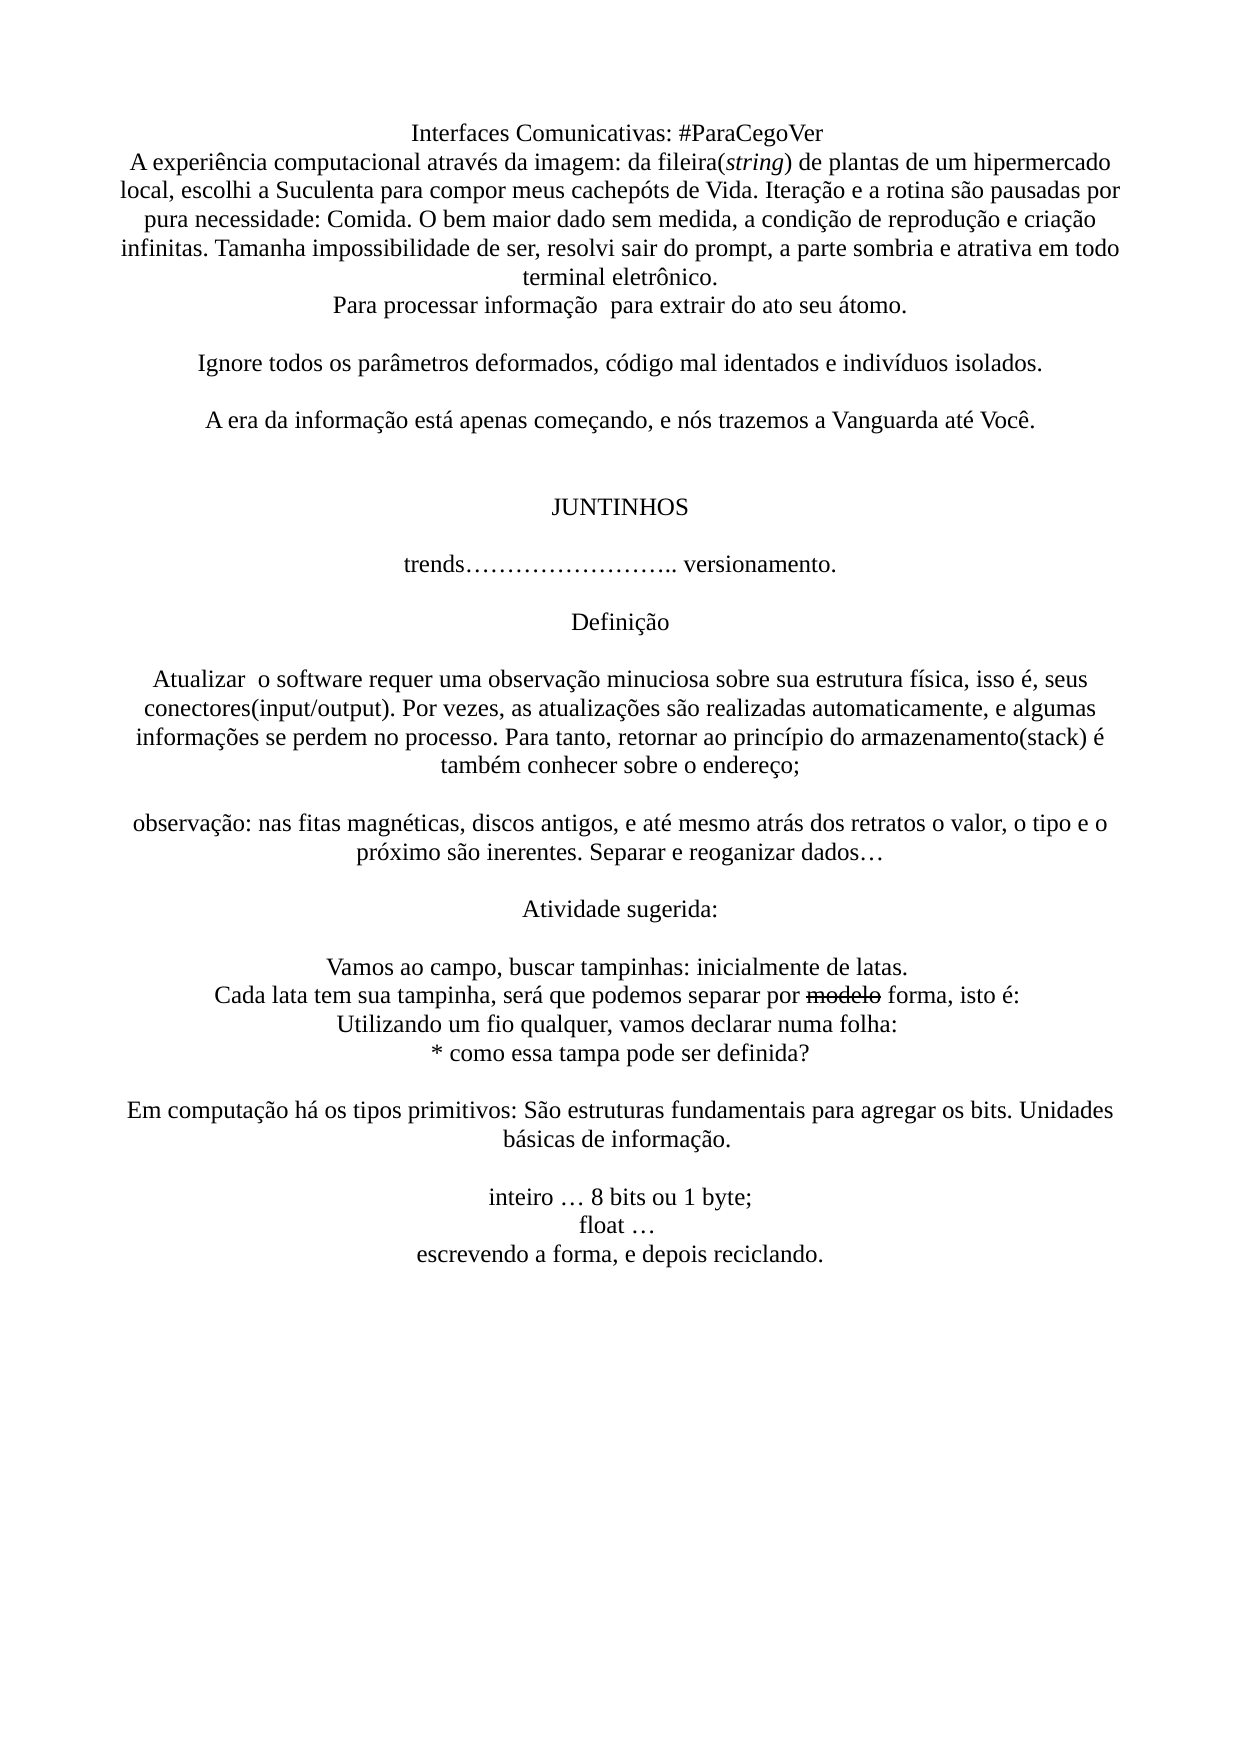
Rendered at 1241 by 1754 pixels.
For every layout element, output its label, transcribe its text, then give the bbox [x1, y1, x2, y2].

text Utilizando um fio qualquer, vamos declarar numa folha: [118, 1009, 1122, 1038]
text Ignore todos os parâmetros deformados, código mal identados e indivíduos isolados. [118, 348, 1122, 377]
text * como essa tampa pode ser definida? [118, 1038, 1122, 1067]
text observação: nas fitas magnéticas, discos antigos, e até mesmo atrás dos retratos o valor, o tipo e o próximo são inerentes. Separar e reoganizar dados… [118, 808, 1122, 866]
text Atividade sugerida: [118, 894, 1122, 923]
text A era da informação está apenas começando, e nós trazemos a Vanguarda até Você. [118, 406, 1122, 434]
text Atualizar o software requer uma observação minuciosa sobre sua estrutura física, isso é, seus conectores(input/output). Por vezes, as atualizações são realizadas automaticamente, e algumas informações se perdem no processo. Para tanto, retornar ao princípio do armazenamento(stack) é também conhecer sobre o endereço; [118, 664, 1122, 779]
text inteiro … 8 bits ou 1 byte; [118, 1182, 1122, 1211]
text A experiência computacional através da imagem: da fileira(string) de plantas de um hipermercado local, escolhi a Suculenta para compor meus cachepóts de Vida. Iteração e a rotina são pausadas por pura necessidade: Comida. O bem maior dado sem medida, a condição de reprodução e criação infinitas. Tamanha impossibilidade de ser, resolvi sair do prompt, a parte sombria e atrativa em todo terminal eletrônico. [118, 147, 1122, 291]
text JUNTINHOS [118, 492, 1122, 521]
text Cada lata tem sua tampinha, será que podemos separar por modelo forma, isto é: [118, 981, 1122, 1009]
text Para processar informação para extrair do ato seu átomo. [118, 291, 1122, 319]
text Vamos ao campo, buscar tampinhas: inicialmente de latas. [118, 952, 1122, 981]
text Definição [118, 607, 1122, 636]
text float … [118, 1211, 1122, 1239]
text Em computação há os tipos primitivos: São estruturas fundamentais para agregar os bits. Unidades básicas de informação. [118, 1096, 1122, 1153]
text Interfaces Comunicativas: #ParaCegoVer [118, 118, 1122, 147]
text trends…………………….. versionamento. [118, 549, 1122, 578]
text escrevendo a forma, e depois reciclando. [118, 1239, 1122, 1268]
